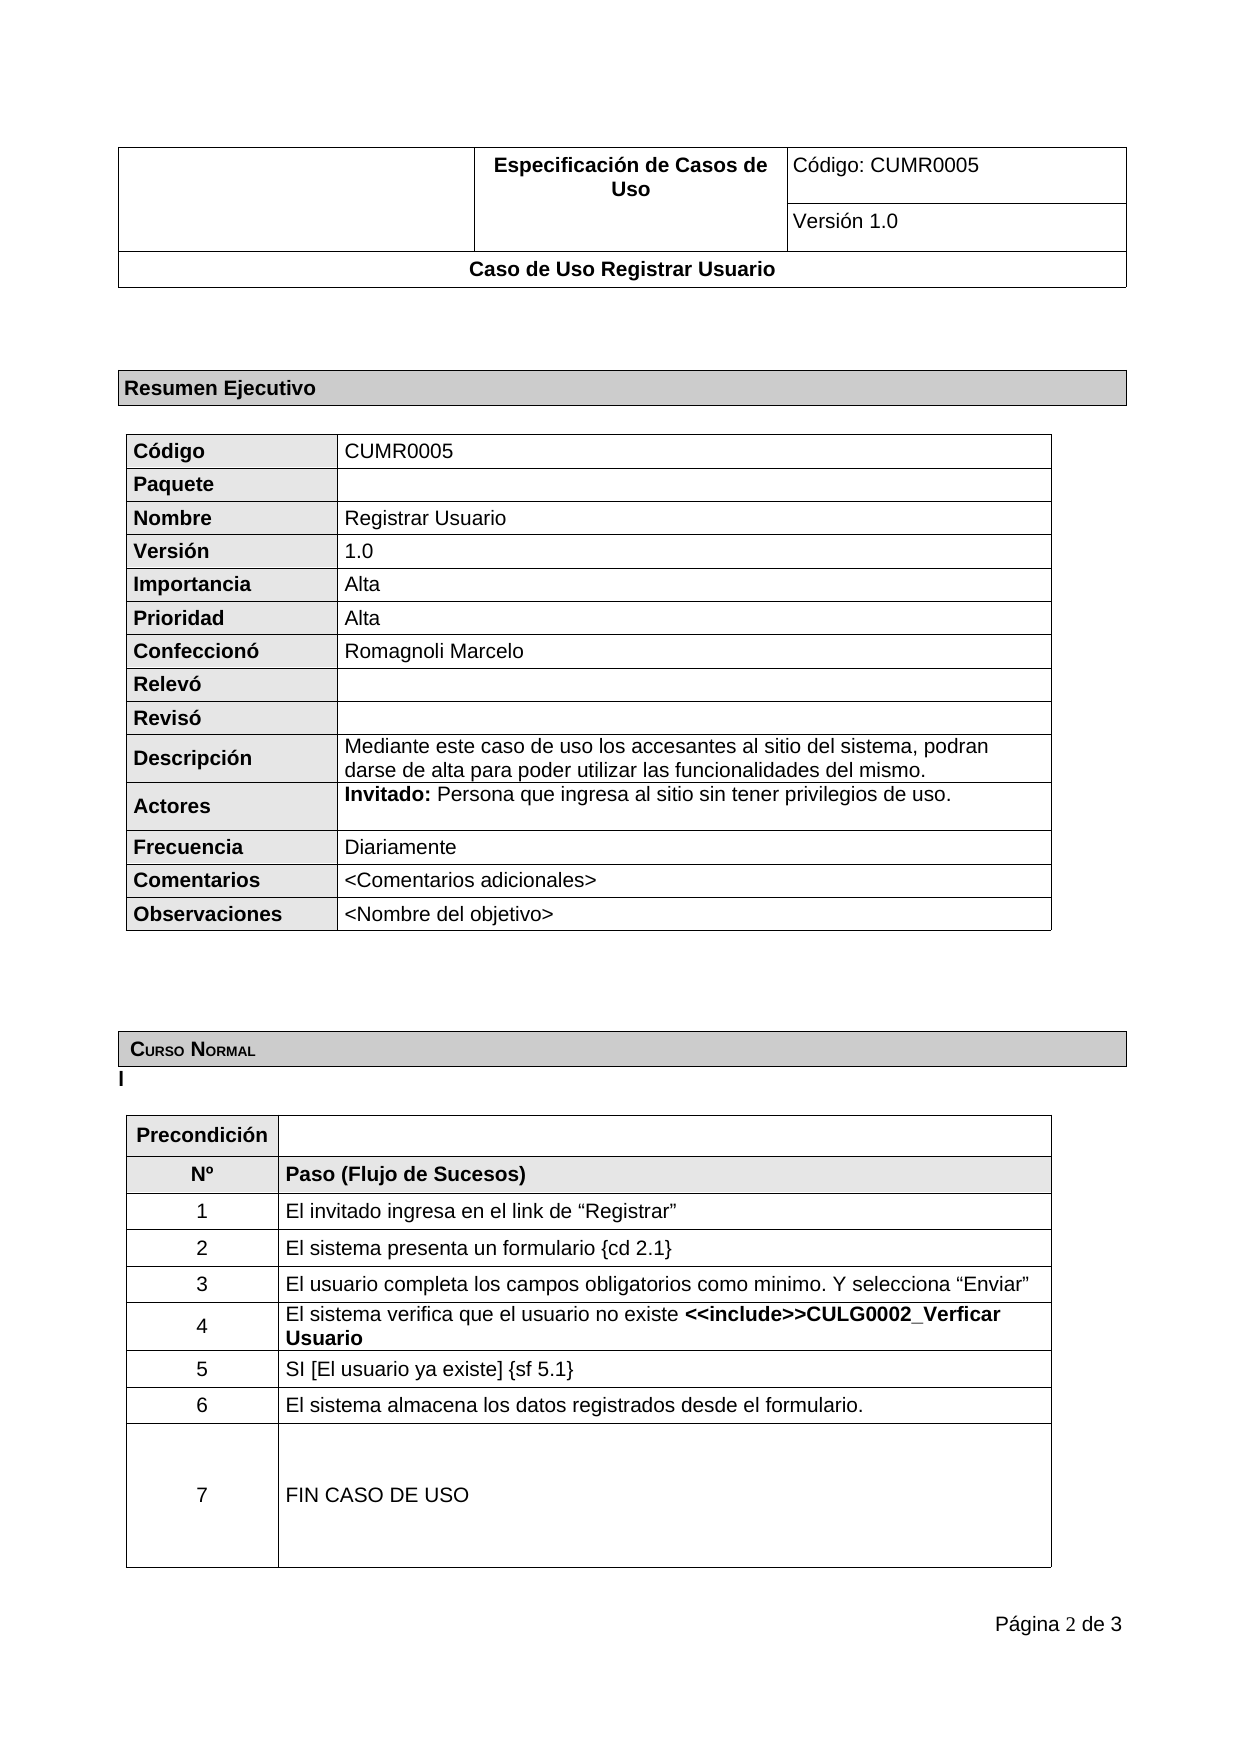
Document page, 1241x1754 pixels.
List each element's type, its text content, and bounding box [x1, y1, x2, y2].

table_cell [1052, 1387, 1126, 1423]
table_cell Alta [338, 602, 1051, 634]
table_cell El sistema almacena los datos registrados desde el formulario. [279, 1388, 1051, 1423]
table_cell 4 [127, 1303, 278, 1350]
table_cell SI [El usuario ya existe] {sf 5.1} [279, 1351, 1051, 1387]
table_cell Diariamente [338, 831, 1051, 863]
table_cell [1052, 1229, 1126, 1266]
table_cell Descripción [127, 735, 337, 782]
table_cell Revisó [127, 702, 337, 734]
table_cell Alta [338, 569, 1051, 601]
table_cell El sistema verifica que el usuario no existe <<include>>CULG0002_Verficar Usuario [279, 1303, 1051, 1350]
table_cell 5 [127, 1351, 278, 1387]
table_cell [1052, 1423, 1126, 1567]
table_cell [118, 1229, 126, 1266]
table_cell Importancia [127, 569, 337, 601]
table_header Curso Normal [119, 1032, 1126, 1066]
table_cell [118, 1350, 126, 1387]
table_cell [338, 669, 1051, 701]
table_cell <Nombre del objetivo> [338, 898, 1051, 930]
table_header [1052, 1115, 1126, 1156]
table_cell Nombre [127, 502, 337, 534]
table_cell Nº [127, 1157, 278, 1192]
table_cell [338, 702, 1051, 734]
table_cell El usuario completa los campos obligatorios como minimo. Y selecciona “Enviar” [279, 1267, 1051, 1302]
text l [118, 1067, 1122, 1091]
table_cell Confeccionó [127, 635, 337, 667]
table_cell Frecuencia [127, 831, 337, 863]
table_cell [118, 1423, 126, 1567]
table_cell [1052, 1156, 1126, 1192]
table_cell [1052, 1193, 1126, 1229]
table_cell Paquete [127, 469, 337, 501]
table_cell [1052, 1350, 1126, 1387]
table_cell [118, 1387, 126, 1423]
table_cell Prioridad [127, 602, 337, 634]
table_cell 1 [127, 1194, 278, 1229]
table_cell El sistema presenta un formulario {cd 2.1} [279, 1230, 1051, 1266]
table_cell Paso (Flujo de Sucesos) [279, 1157, 1051, 1192]
table_cell [1052, 1302, 1126, 1350]
table_cell <Comentarios adicionales> [338, 865, 1051, 897]
table_cell El invitado ingresa en el link de “Registrar” [279, 1194, 1051, 1229]
table_cell 7 [127, 1424, 278, 1567]
table_cell Comentarios [127, 865, 337, 897]
table_cell [118, 1156, 126, 1192]
table_cell Observaciones [127, 898, 337, 930]
table_cell Mediante este caso de uso los accesantes al sitio del sistema, podran darse de alta para poder utilizar las funcionalidades del mismo. [338, 735, 1051, 782]
table_header Código [127, 435, 337, 467]
table_header Resumen Ejecutivo [119, 371, 1126, 405]
table_cell 3 [127, 1267, 278, 1302]
table_cell 6 [127, 1388, 278, 1423]
table_header [118, 1115, 126, 1156]
table_cell Relevó [127, 669, 337, 701]
table_cell [1052, 1266, 1126, 1302]
table_header Precondición [127, 1116, 278, 1156]
table_cell [118, 1193, 126, 1229]
table_cell 2 [127, 1230, 278, 1266]
table_header [279, 1116, 1051, 1156]
table_cell Romagnoli Marcelo [338, 635, 1051, 667]
table_cell [118, 1266, 126, 1302]
table_cell 1.0 [338, 535, 1051, 567]
table_cell Actores [127, 783, 337, 830]
table_cell [118, 1302, 126, 1350]
table_cell FIN CASO DE USO [279, 1424, 1051, 1567]
table_cell Versión [127, 535, 337, 567]
table_cell Invitado: Persona que ingresa al sitio sin tener privilegios de uso. [338, 783, 1051, 830]
table_cell Registrar Usuario [338, 502, 1051, 534]
table_header CUMR0005 [338, 435, 1051, 467]
table_cell [338, 469, 1051, 501]
